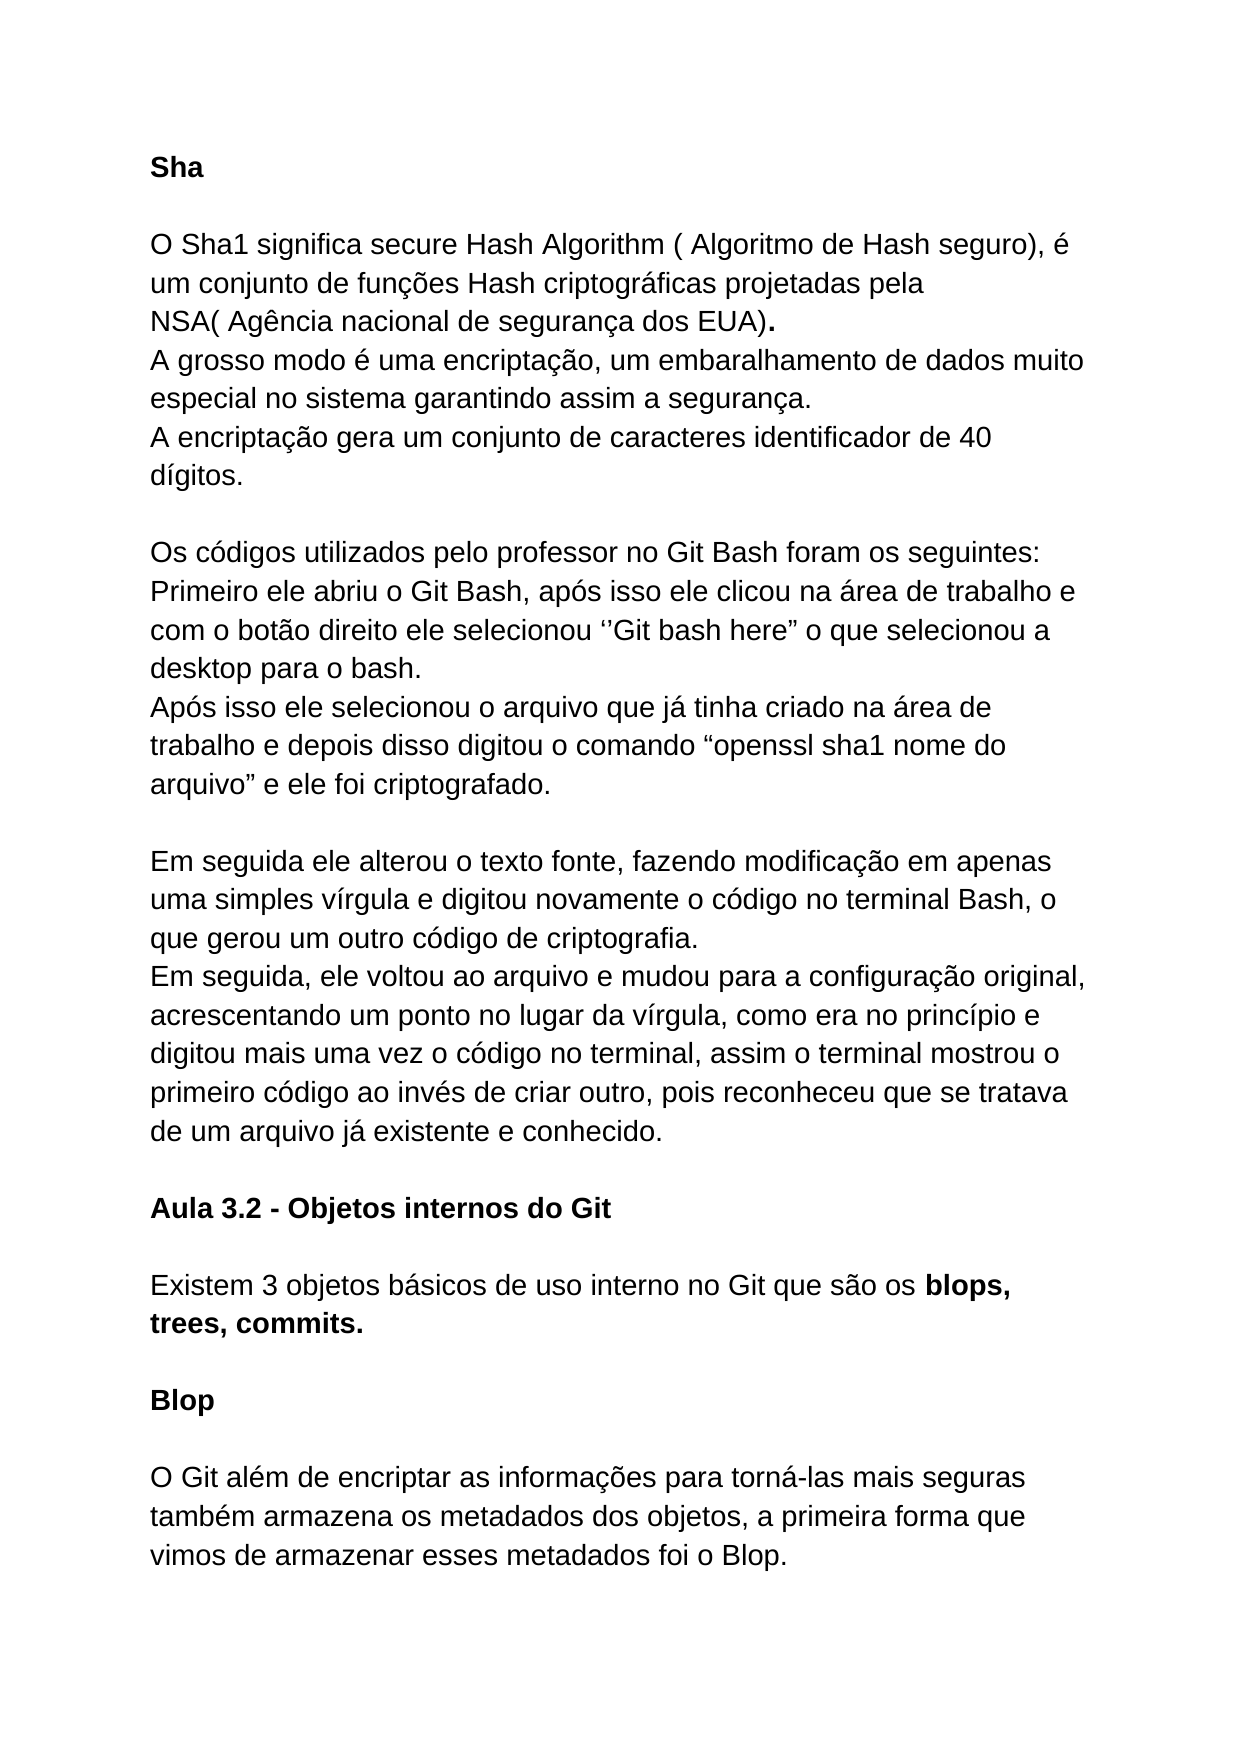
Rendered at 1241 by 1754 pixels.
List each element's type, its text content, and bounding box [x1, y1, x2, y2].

text A grosso modo é uma encriptação, um embaralhamento de dados muito especial no sistema garantindo assim a segurança. [150, 343, 1090, 415]
text O Sha1 significa secure Hash Algorithm ( Algoritmo de Hash seguro), é um conjunto de funções Hash criptográficas projetadas pela NSA( Agência nacional de segurança dos EUA). [150, 227, 1090, 338]
text Existem 3 objetos básicos de uso interno no Git que são os blops, trees, commits. [150, 1268, 1090, 1340]
text Aula 3.2 - Objetos internos do Git [150, 1191, 1090, 1224]
text Em seguida ele alterou o texto fonte, fazendo modificação em apenas uma simples vírgula e digitou novamente o código no terminal Bash, o que gerou um outro código de criptografia. [150, 844, 1090, 954]
text Após isso ele selecionou o arquivo que já tinha criado na área de trabalho e depois disso digitou o comando “openssl sha1 nome do arquivo” e ele foi criptografado. [150, 689, 1090, 800]
text Blop [150, 1383, 1090, 1417]
text O Git além de encriptar as informações para torná-las mais seguras também armazena os metadados dos objetos, a primeira forma que vimos de armazenar esses metadados foi o Blop. [150, 1460, 1090, 1571]
text Sha [150, 150, 1090, 183]
text Primeiro ele abriu o Git Bash, após isso ele clicou na área de trabalho e com o botão direito ele selecionou ‘’Git bash here” o que selecionou a desktop para o bash. [150, 574, 1090, 684]
text Em seguida, ele voltou ao arquivo e mudou para a configuração original, acrescentando um ponto no lugar da vírgula, como era no princípio e digitou mais uma vez o código no terminal, assim o terminal mostrou o primeiro código ao invés de criar outro, pois reconheceu que se tratava de um arquivo já existente e conhecido. [150, 959, 1090, 1147]
text A encriptação gera um conjunto de caracteres identificador de 40 dígitos. [150, 420, 1090, 492]
text Os códigos utilizados pelo professor no Git Bash foram os seguintes: [150, 535, 1090, 569]
